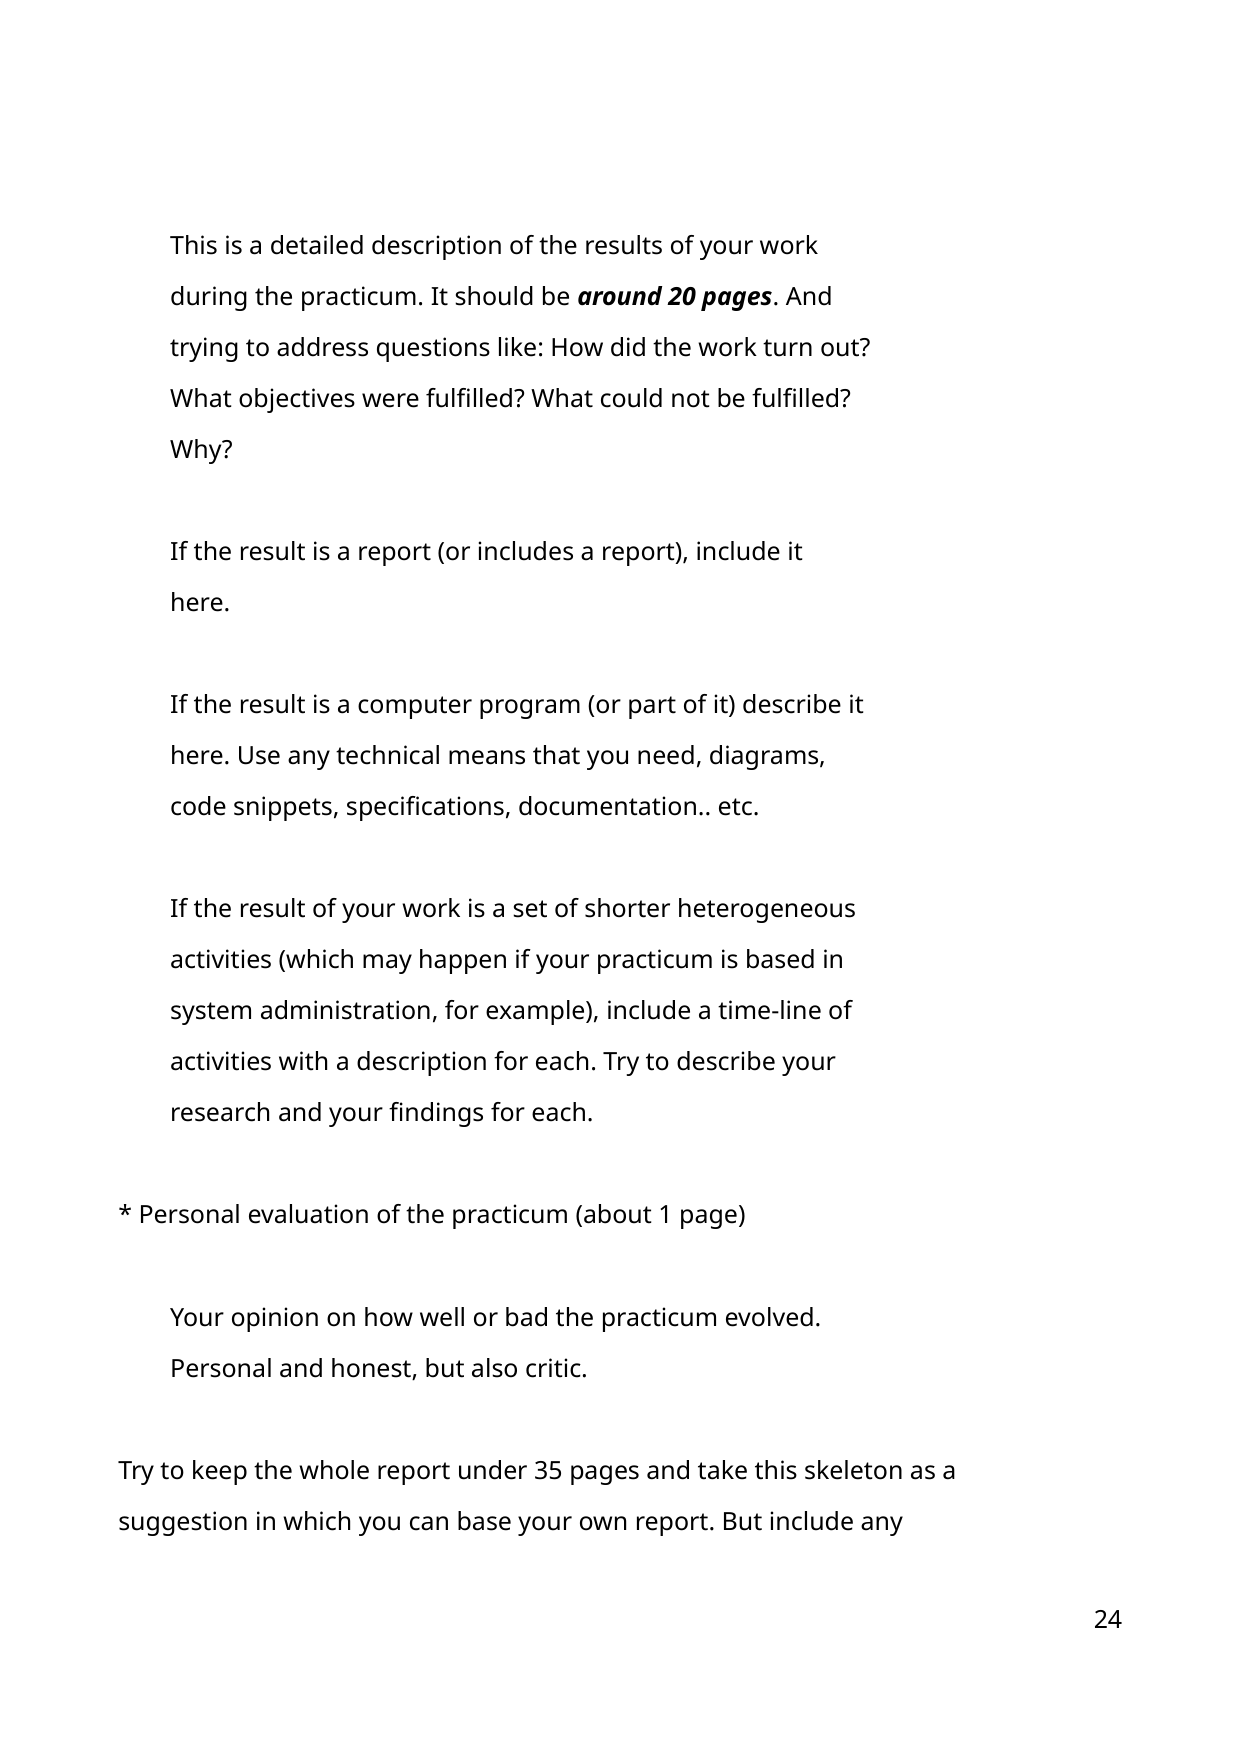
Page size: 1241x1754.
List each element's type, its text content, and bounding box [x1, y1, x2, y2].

text This is a detailed description of the results of your work [118, 227, 1122, 261]
text here. [118, 585, 1122, 619]
text * Personal evaluation of the practicum (about 1 page) [118, 1197, 1122, 1231]
text If the result is a report (or includes a report), include it [118, 534, 1122, 568]
text during the practicum. It should be around 20 pages. And [118, 278, 1122, 312]
text activities with a description for each. Try to describe your [118, 1044, 1122, 1078]
text suggestion in which you can base your own report. But include any [118, 1503, 1122, 1537]
text What objectives were fulfilled? What could not be fulfilled? [118, 381, 1122, 414]
text If the result of your work is a set of shorter heterogeneous [118, 891, 1122, 925]
text Try to keep the whole report under 35 pages and take this skeleton as a [118, 1452, 1122, 1486]
text system administration, for example), include a time-line of [118, 993, 1122, 1027]
text code snippets, specifications, documentation.. etc. [118, 789, 1122, 823]
text trying to address questions like: How did the work turn out? [118, 329, 1122, 363]
text research and your findings for each. [118, 1095, 1122, 1129]
text activities (which may happen if your practicum is based in [118, 942, 1122, 976]
text Why? [118, 432, 1122, 466]
text If the result is a computer program (or part of it) describe it [118, 687, 1122, 721]
text Personal and honest, but also critic. [118, 1350, 1122, 1384]
text here. Use any technical means that you need, diagrams, [118, 738, 1122, 772]
text Your opinion on how well or bad the practicum evolved. [118, 1299, 1122, 1333]
